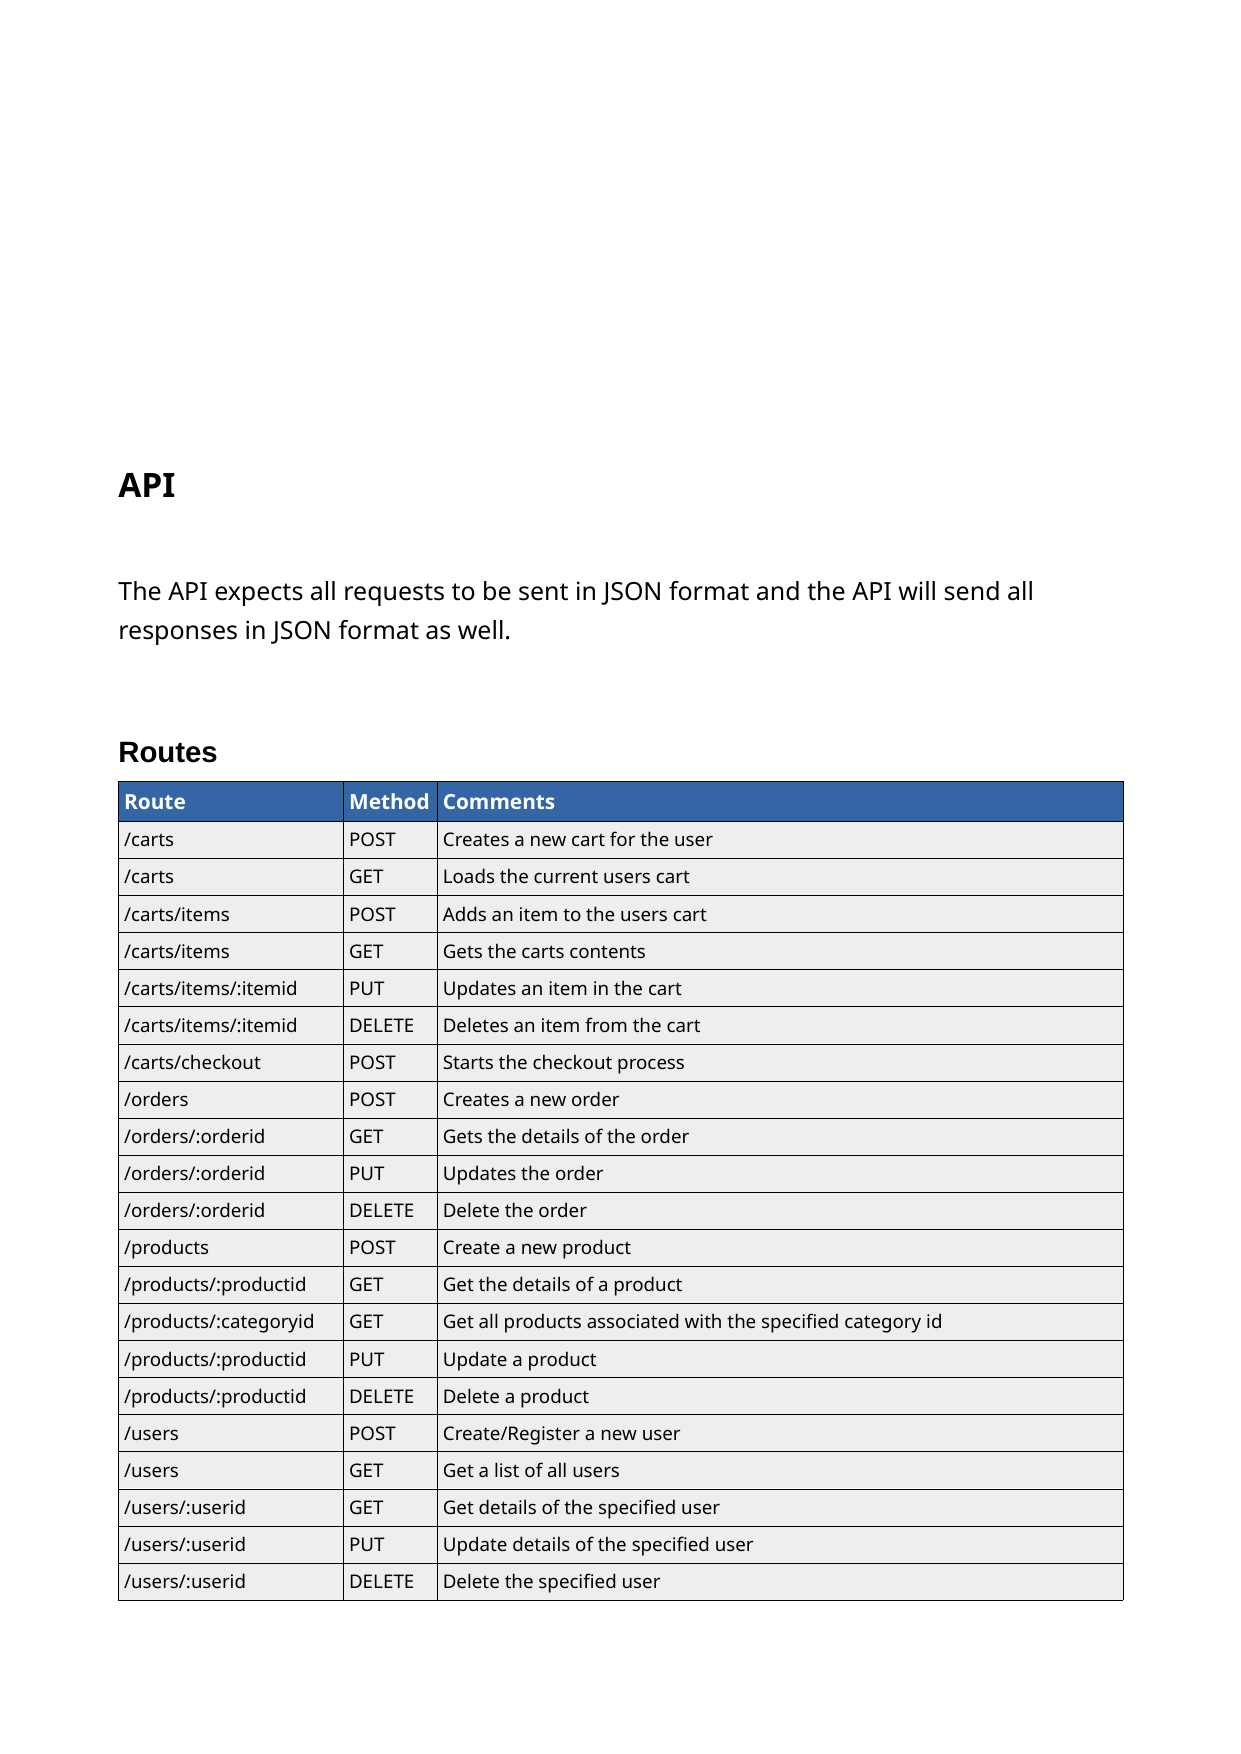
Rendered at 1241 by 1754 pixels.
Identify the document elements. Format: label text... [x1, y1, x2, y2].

table_header Method [344, 782, 437, 821]
table_cell Create/Register a new user [438, 1415, 1123, 1451]
table_cell GET [344, 933, 437, 969]
table_cell DELETE [344, 1564, 437, 1600]
table_cell /products/:productid [119, 1267, 343, 1303]
table_cell /orders/:orderid [119, 1193, 343, 1229]
table_header Route [119, 782, 343, 821]
table_cell Create a new product [438, 1230, 1123, 1266]
subtitle API [118, 461, 1122, 507]
table_cell POST [344, 1082, 437, 1118]
table_cell DELETE [344, 1193, 437, 1229]
table_cell Creates a new order [438, 1082, 1123, 1118]
table_cell /carts [119, 822, 343, 858]
subtitle Routes [118, 735, 1122, 768]
table_cell Loads the current users cart [438, 859, 1123, 895]
table_cell /users [119, 1415, 343, 1451]
table_header Comments [438, 782, 1123, 821]
table_cell Get details of the specified user [438, 1490, 1123, 1526]
table_cell /users/:userid [119, 1527, 343, 1563]
table_cell POST [344, 1045, 437, 1081]
table_cell Delete the order [438, 1193, 1123, 1229]
table_cell Get all products associated with the specified category id [438, 1304, 1123, 1340]
table_cell /products [119, 1230, 343, 1266]
table_cell PUT [344, 1341, 437, 1377]
table_cell Delete a product [438, 1378, 1123, 1414]
table_cell PUT [344, 1156, 437, 1192]
table_cell /products/:productid [119, 1341, 343, 1377]
table_cell /orders [119, 1082, 343, 1118]
table_cell GET [344, 1452, 437, 1488]
table_cell /orders/:orderid [119, 1156, 343, 1192]
table_cell Adds an item to the users cart [438, 896, 1123, 932]
table_cell GET [344, 1267, 437, 1303]
table_cell Get a list of all users [438, 1452, 1123, 1488]
table_cell Get the details of a product [438, 1267, 1123, 1303]
table_cell GET [344, 1490, 437, 1526]
table_cell Deletes an item from the cart [438, 1007, 1123, 1043]
text The API expects all requests to be sent in JSON format and the API will send all responses in JSON format as well. [118, 573, 1122, 647]
table_cell Updates the order [438, 1156, 1123, 1192]
table_cell DELETE [344, 1007, 437, 1043]
table_cell /carts/checkout [119, 1045, 343, 1081]
table_cell POST [344, 1230, 437, 1266]
table_cell /products/:productid [119, 1378, 343, 1414]
table_cell /users/:userid [119, 1490, 343, 1526]
table_cell POST [344, 1415, 437, 1451]
table_cell Gets the details of the order [438, 1119, 1123, 1155]
table_cell /carts/items/:itemid [119, 970, 343, 1006]
table_cell Starts the checkout process [438, 1045, 1123, 1081]
table_cell PUT [344, 970, 437, 1006]
table_cell /users [119, 1452, 343, 1488]
table_cell PUT [344, 1527, 437, 1563]
table_cell /users/:userid [119, 1564, 343, 1600]
table_cell Gets the carts contents [438, 933, 1123, 969]
table_cell /carts/items [119, 896, 343, 932]
table_cell /carts/items [119, 933, 343, 969]
table_cell Updates an item in the cart [438, 970, 1123, 1006]
table_cell /carts [119, 859, 343, 895]
table_cell GET [344, 1304, 437, 1340]
table_cell /orders/:orderid [119, 1119, 343, 1155]
table_cell GET [344, 1119, 437, 1155]
table_cell Delete the specified user [438, 1564, 1123, 1600]
table_cell Update details of the specified user [438, 1527, 1123, 1563]
table_cell POST [344, 896, 437, 932]
table_cell GET [344, 859, 437, 895]
table_cell DELETE [344, 1378, 437, 1414]
table_cell /carts/items/:itemid [119, 1007, 343, 1043]
table_cell Update a product [438, 1341, 1123, 1377]
table_cell Creates a new cart for the user [438, 822, 1123, 858]
table_cell POST [344, 822, 437, 858]
table_cell /products/:categoryid [119, 1304, 343, 1340]
